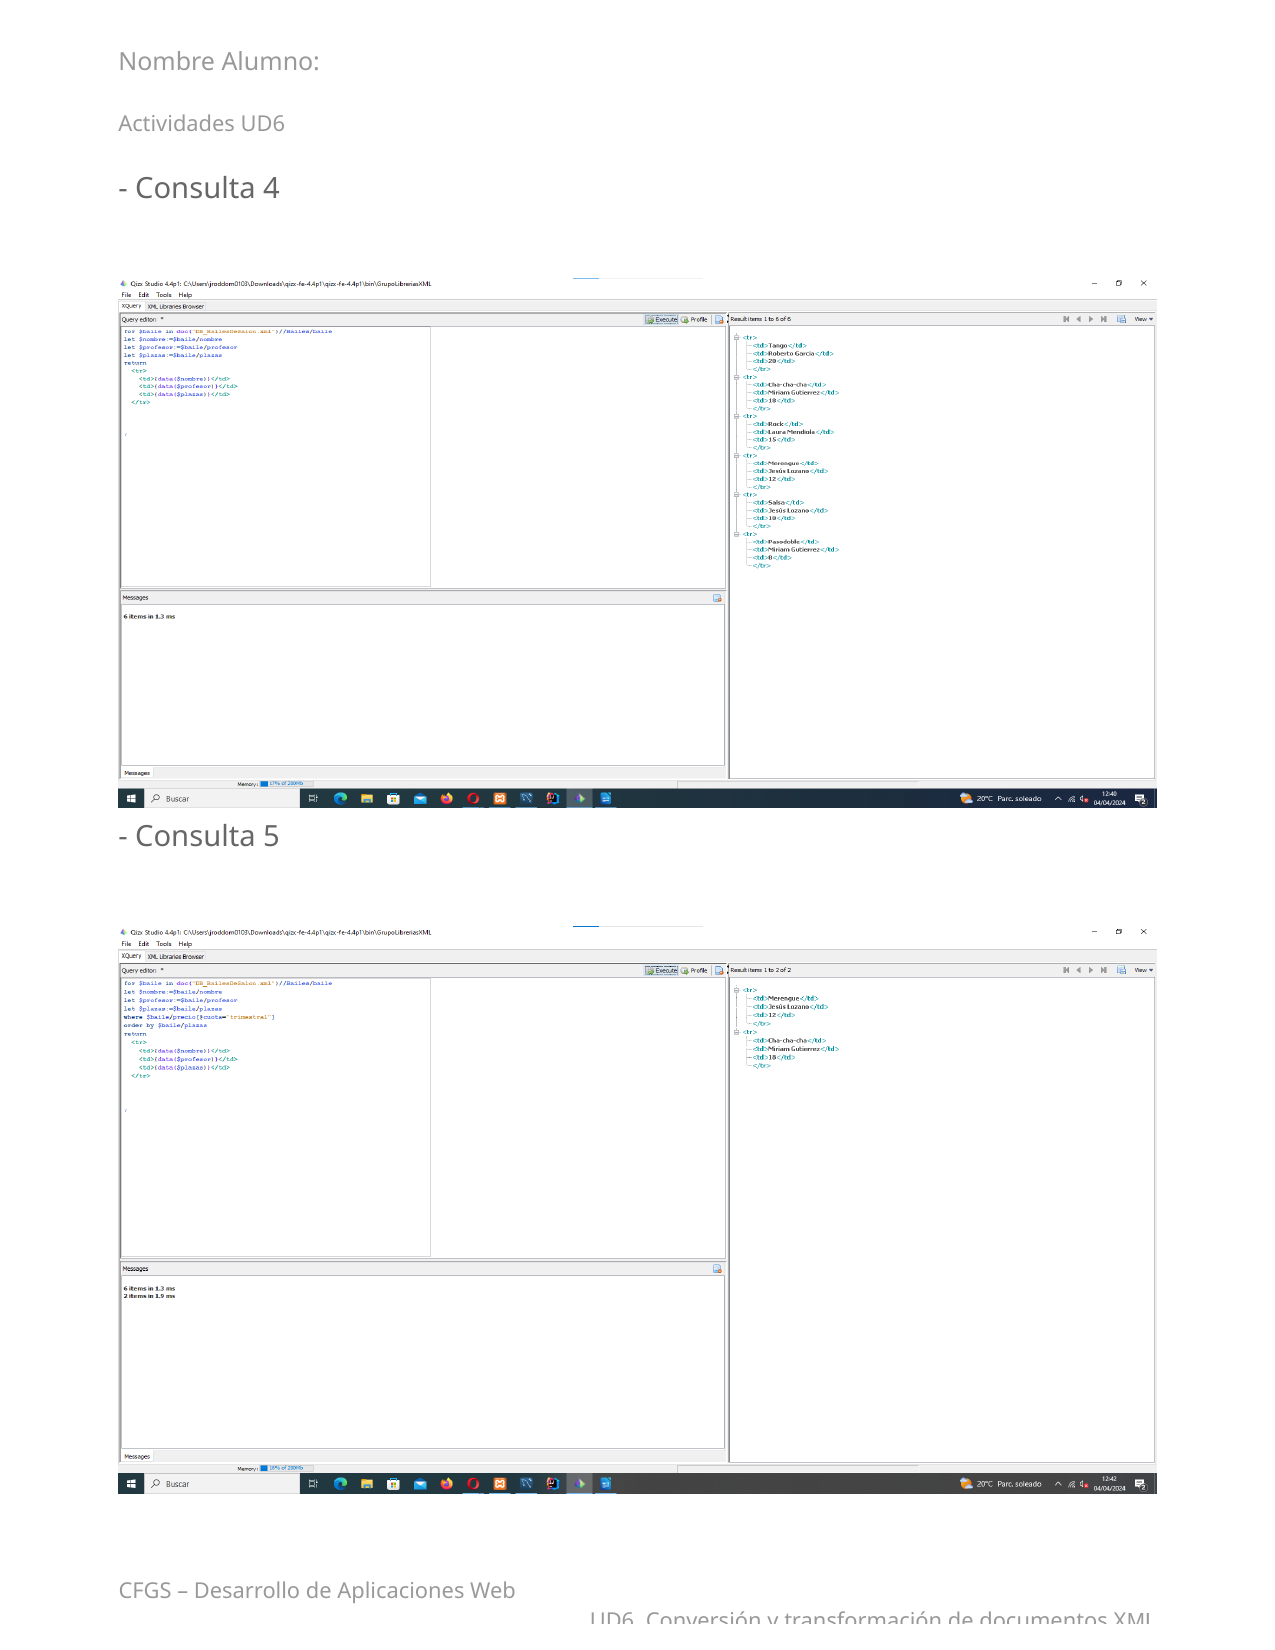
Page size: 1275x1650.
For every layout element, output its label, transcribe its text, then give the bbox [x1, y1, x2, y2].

picture [118, 926, 1157, 1494]
text - Consulta 5 [118, 808, 1157, 855]
picture [118, 278, 1157, 808]
text - Consulta 4 [118, 167, 1157, 207]
